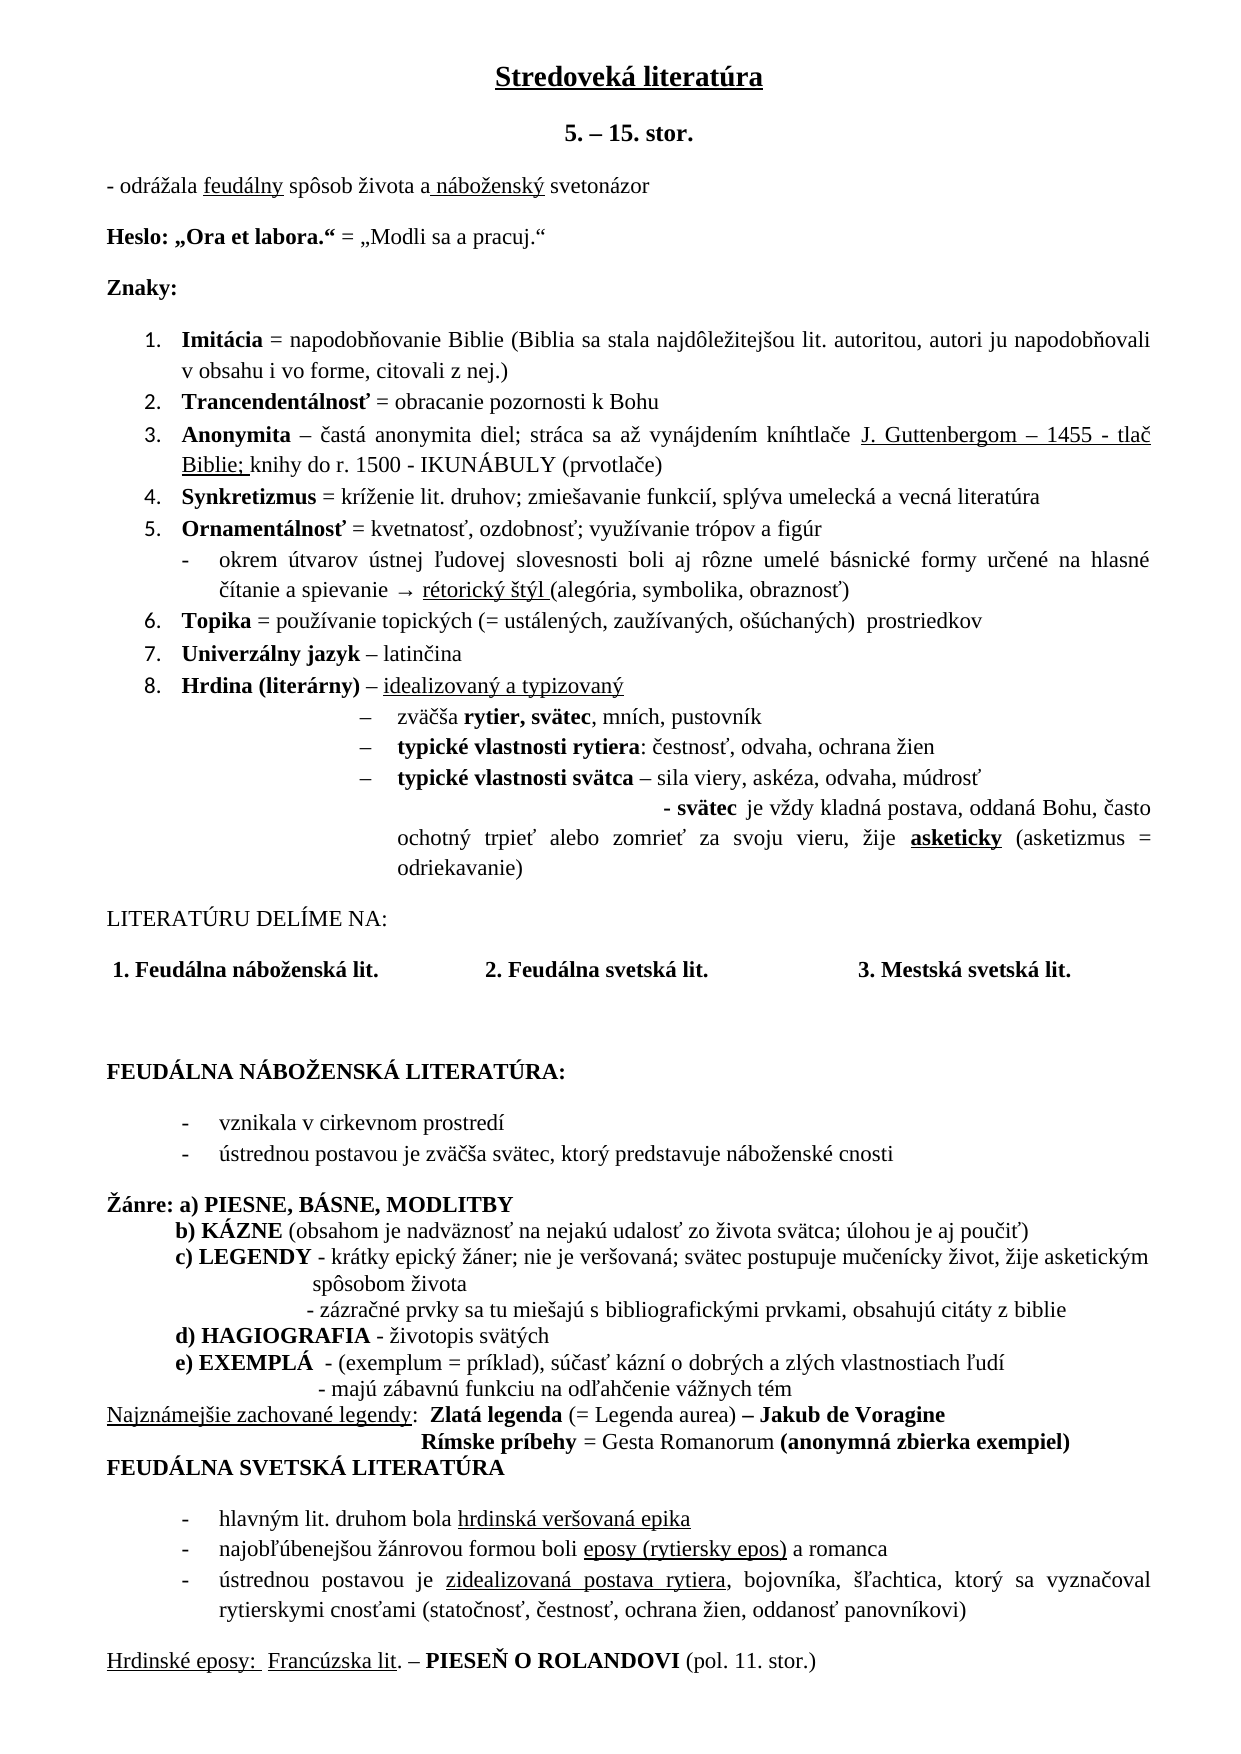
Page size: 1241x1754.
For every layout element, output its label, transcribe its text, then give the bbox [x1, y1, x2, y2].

list zväčša rytier, svätec, mních, pustovník [359, 703, 1152, 729]
text - svätec je vždy kladná postava, oddaná Bohu, často ochotný trpieť alebo zomrieť za svoju vieru, žije asketicky (asketizmus = odriekavanie) [397, 794, 1152, 881]
text - zázračné prvky sa tu miešajú s bibliografickými prvkami, obsahujú citáty z biblie [106, 1296, 1152, 1322]
text 1. Feudálna náboženská lit. [106, 956, 406, 983]
text FEUDÁLNA NÁBOŽENSKÁ LITERATÚRA: [106, 1058, 1152, 1085]
list ústrednou postavou je zväčša svätec, ktorý predstavuje náboženské cnosti [181, 1139, 1152, 1166]
text c) LEGENDY - krátky epický žáner; nie je veršovaná; svätec postupuje mučenícky život, žije asketickým [106, 1243, 1152, 1270]
text d) HAGIOGRAFIA - životopis svätých [106, 1322, 1152, 1349]
list Hrdina (literárny) – idealizovaný a typizovaný [144, 671, 1152, 699]
list ústrednou postavou je zidealizovaná postava rytiera, bojovníka, šľachtica, ktorý sa vyznačoval rytierskymi cnosťami (statočnosť, čestnosť, ochrana žien, oddanosť panovníkovi) [181, 1566, 1152, 1622]
list okrem útvarov ústnej ľudovej slovesnosti boli aj rôzne umelé básnické formy určené na hlasné čítanie a spievanie → rétorický štýl (alegória, symbolika, obraznosť) [181, 546, 1152, 603]
text - majú zábavnú funkciu na odľahčenie vážnych tém [106, 1375, 1152, 1401]
list najobľúbenejšou žánrovou formou boli eposy (rytiersky epos) a romanca [181, 1535, 1152, 1562]
text spôsobom života [106, 1270, 1152, 1296]
list Synkretizmus = kríženie lit. druhov; zmiešavanie funkcií, splýva umelecká a vecná literatúra [144, 482, 1152, 510]
text Hrdinské eposy: Francúzska lit. – PIESEŇ O ROLANDOVI (pol. 11. stor.) [106, 1647, 1152, 1673]
text 5. – 15. stor. [106, 118, 1152, 147]
text 3. Mestská svetská lit. [852, 956, 1152, 983]
text Najznámejšie zachované legendy: Zlatá legenda (= Legenda aurea) – Jakub de Voragine [106, 1401, 1152, 1428]
text FEUDÁLNA SVETSKÁ LITERATÚRA [106, 1454, 1152, 1481]
list Ornamentálnosť = kvetnatosť, ozdobnosť; využívanie trópov a figúr [144, 514, 1152, 542]
text LITERATÚRU DELÍME NA: [106, 905, 1152, 932]
list vznikala v cirkevnom prostredí [181, 1109, 1152, 1136]
text Žánre: a) PIESNE, BÁSNE, MODLITBY [106, 1191, 1152, 1217]
text - odrážala feudálny spôsob života a náboženský svetonázor [106, 172, 1152, 199]
text Znaky: [106, 274, 1152, 301]
list typické vlastnosti rytiera: čestnosť, odvaha, ochrana žien [359, 733, 1152, 760]
list Anonymita – častá anonymita diel; stráca sa až vynájdením kníhtlače J. Guttenbergom – 1455 - tlač Biblie; knihy do r. 1500 - IKUNÁBULY (prvotlače) [144, 420, 1152, 478]
list Trancendentálnosť = obracanie pozornosti k Bohu [144, 387, 1152, 416]
list typické vlastnosti svätca – sila viery, askéza, odvaha, múdrosť [359, 763, 1152, 790]
list Imitácia = napodobňovanie Biblie (Biblia sa stala najdôležitejšou lit. autoritou, autori ju napodobňovali v obsahu i vo forme, citovali z nej.) [144, 325, 1152, 384]
list hlavným lit. druhom bola hrdinská veršovaná epika [181, 1505, 1152, 1532]
text Stredoveká literatúra [106, 59, 1152, 93]
text Heslo: „Ora et labora.“ = „Modli sa a pracuj.“ [106, 223, 1152, 250]
text 2. Feudálna svetská lit. [479, 956, 778, 983]
text b) KÁZNE (obsahom je nadväznosť na nejakú udalosť zo života svätca; úlohou je aj poučiť) [106, 1217, 1152, 1243]
list Univerzálny jazyk – latinčina [144, 639, 1152, 667]
text e) EXEMPLÁ - (exemplum = príklad), súčasť kázní o dobrých a zlých vlastnostiach ľudí [106, 1349, 1152, 1375]
list Topika = používanie topických (= ustálených, zaužívaných, ošúchaných) prostriedkov [144, 607, 1152, 634]
text Rímske príbehy = Gesta Romanorum (anonymná zbierka exempiel) [106, 1428, 1152, 1454]
